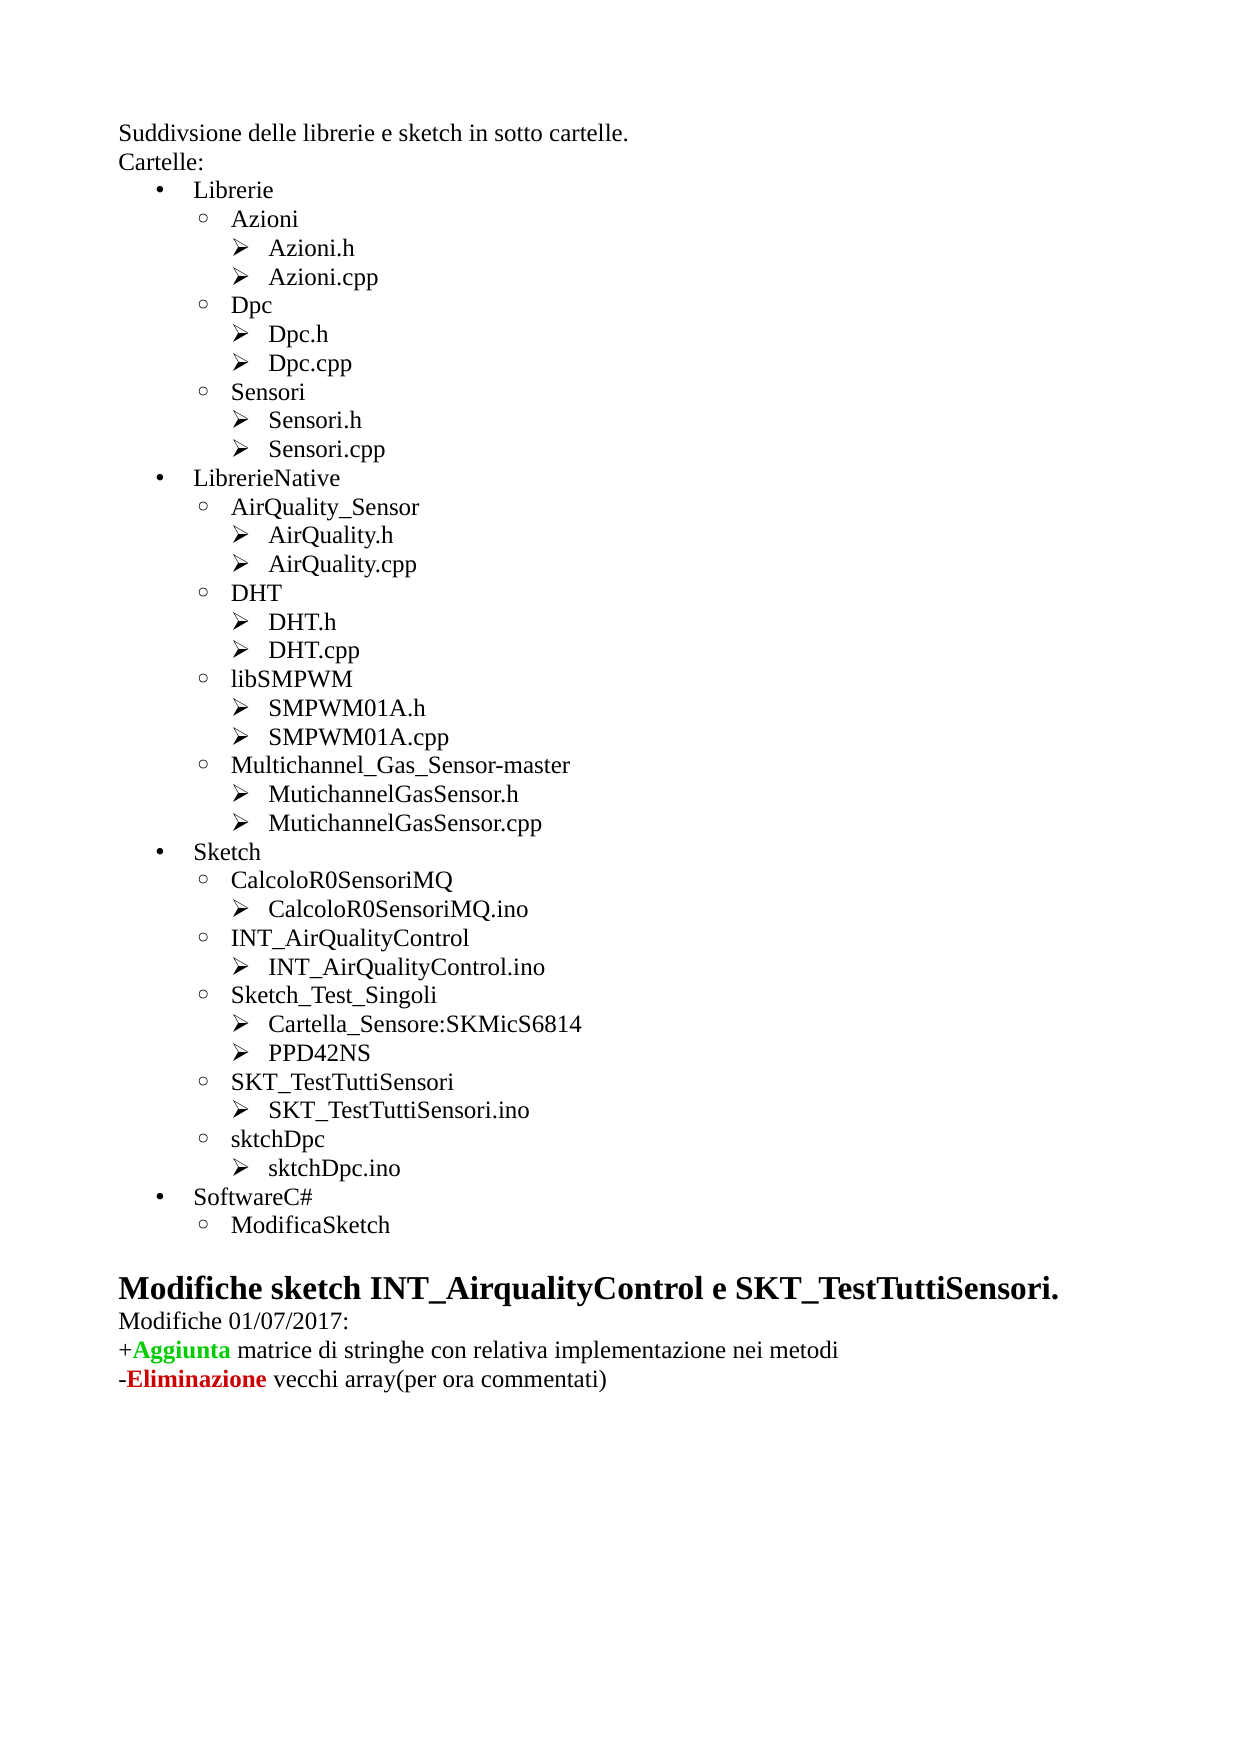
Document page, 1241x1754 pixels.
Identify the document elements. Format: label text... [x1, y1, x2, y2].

list Azioni [193, 204, 1122, 233]
list Azioni.cpp [231, 262, 1122, 291]
list Multichannel_Gas_Sensor-master [193, 751, 1122, 779]
list SMPWM01A.h [231, 693, 1122, 722]
text -Eliminazione vecchi array(per ora commentati) [118, 1364, 1122, 1393]
list Cartella_Sensore:SKMicS6814 [231, 1009, 1122, 1038]
list Dpc.cpp [231, 348, 1122, 377]
list Librerie [156, 176, 1122, 204]
list MutichannelGasSensor.h [231, 779, 1122, 808]
list Sensori [193, 377, 1122, 406]
list Dpc [193, 291, 1122, 319]
list sktchDpc [193, 1124, 1122, 1153]
list AirQuality.cpp [231, 549, 1122, 578]
list DHT [193, 578, 1122, 607]
list Sensori.h [231, 406, 1122, 434]
list INT_AirQualityControl [193, 923, 1122, 952]
list AirQuality_Sensor [193, 492, 1122, 521]
list Sketch [156, 837, 1122, 866]
list SKT_TestTuttiSensori.ino [231, 1096, 1122, 1124]
list libSMPWM [193, 664, 1122, 693]
list Dpc.h [231, 319, 1122, 348]
list PPD42NS [231, 1038, 1122, 1067]
list CalcoloR0SensoriMQ.ino [231, 894, 1122, 923]
list sktchDpc.ino [231, 1153, 1122, 1182]
list DHT.h [231, 607, 1122, 636]
list SMPWM01A.cpp [231, 722, 1122, 751]
list SKT_TestTuttiSensori [193, 1067, 1122, 1096]
list ModificaSketch [193, 1211, 1122, 1239]
text Suddivsione delle librerie e sketch in sotto cartelle. [118, 118, 1122, 147]
list Sensori.cpp [231, 434, 1122, 463]
text +Aggiunta matrice di stringhe con relativa implementazione nei metodi [118, 1335, 1122, 1364]
text Modifiche sketch INT_AirqualityControl e SKT_TestTuttiSensori. [118, 1268, 1122, 1306]
text Cartelle: [118, 147, 1122, 176]
list DHT.cpp [231, 636, 1122, 664]
list SoftwareC# [156, 1182, 1122, 1211]
list MutichannelGasSensor.cpp [231, 808, 1122, 837]
text Modifiche 01/07/2017: [118, 1306, 1122, 1335]
list INT_AirQualityControl.ino [231, 952, 1122, 981]
list CalcoloR0SensoriMQ [193, 866, 1122, 894]
list Sketch_Test_Singoli [193, 981, 1122, 1009]
list LibrerieNative [156, 463, 1122, 492]
list AirQuality.h [231, 521, 1122, 549]
list Azioni.h [231, 233, 1122, 262]
